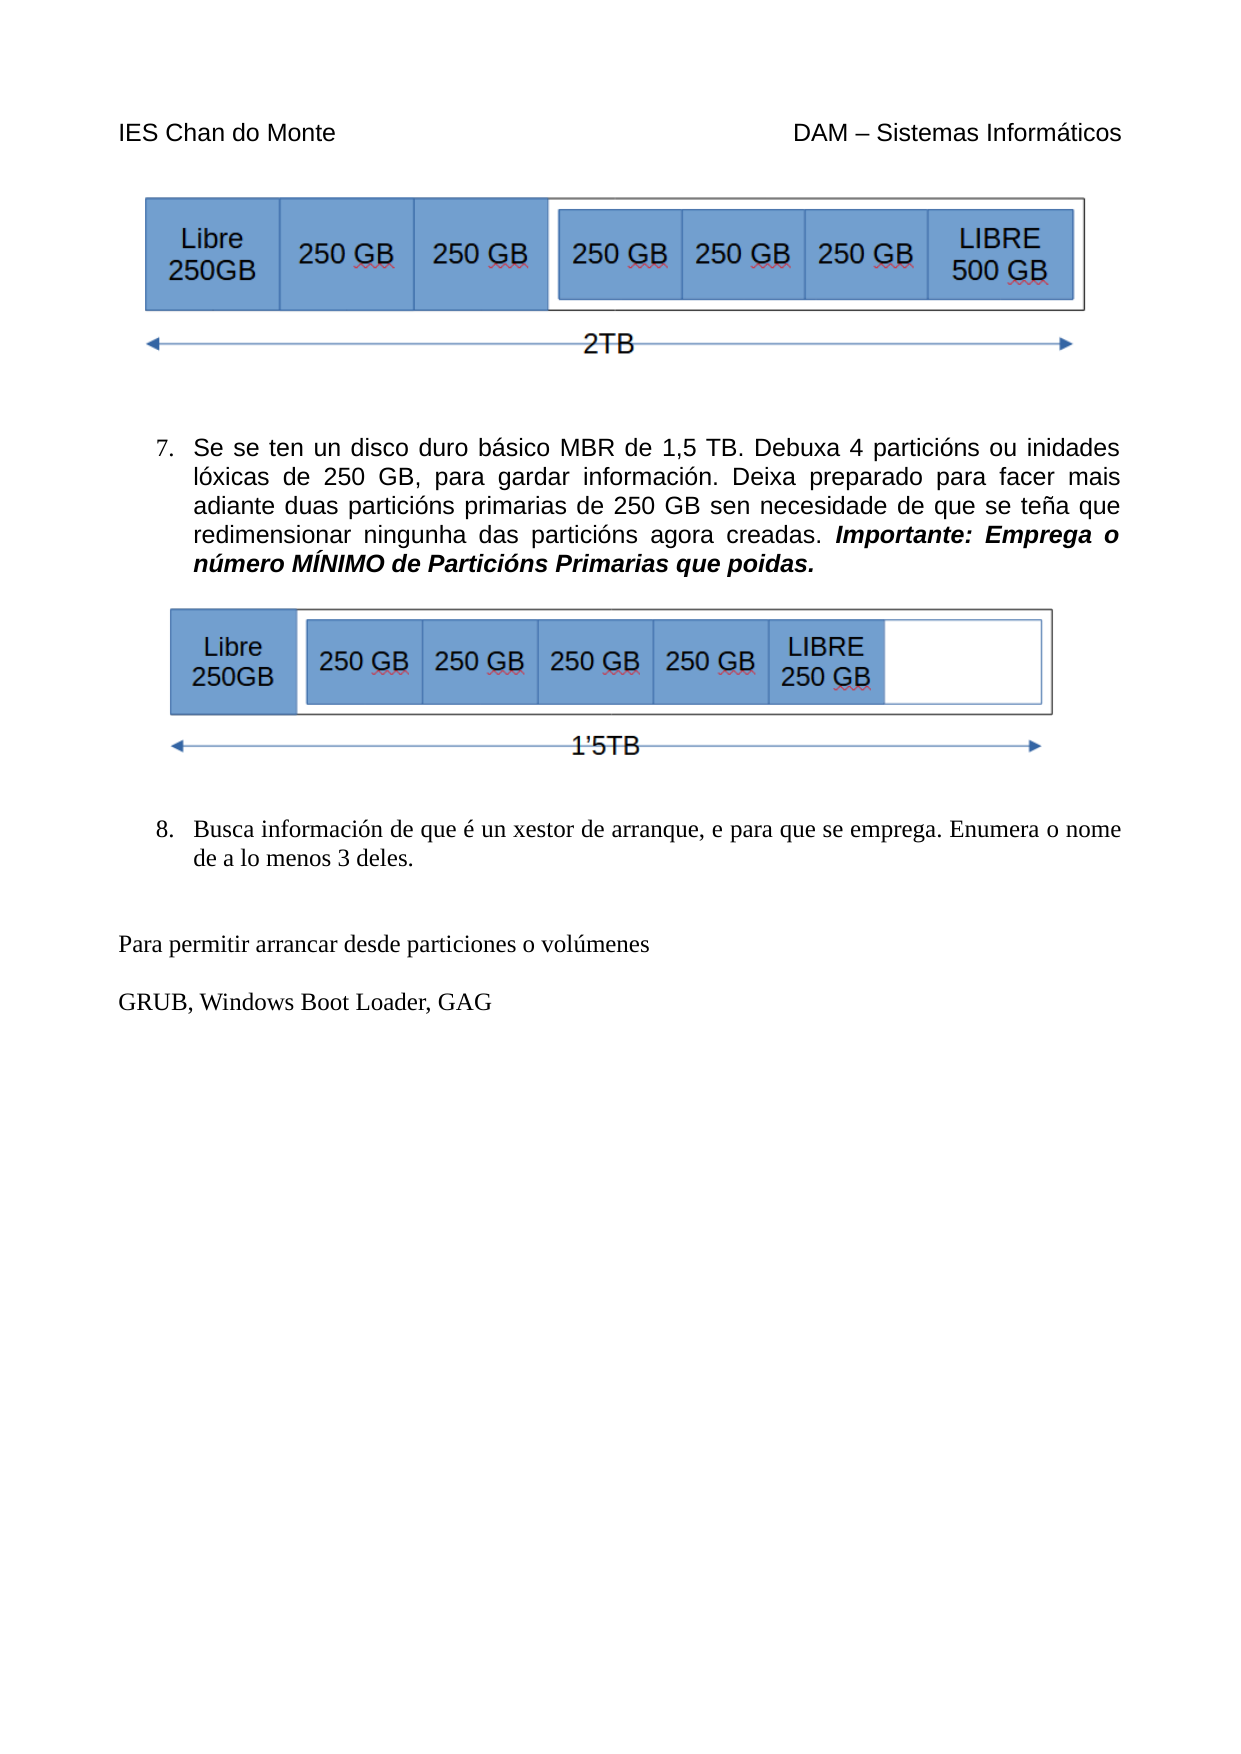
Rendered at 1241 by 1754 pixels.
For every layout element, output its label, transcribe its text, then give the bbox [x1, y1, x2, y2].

picture [118, 577, 1123, 786]
list Se se ten un disco duro básico MBR de 1,5 TB. Debuxa 4 particións ou inidades lóxicas de 250 GB, para gardar información. Deixa preparado para facer mais adiante duas particións primarias de 250 GB sen necesidade de que se teña que redimensionar ningunha das particións agora creadas. Importante: Emprega o número MÍNIMO de Particións Primarias que poidas. [156, 433, 1122, 577]
text GRUB, Windows Boot Loader, GAG [118, 987, 1122, 1016]
picture [118, 176, 1123, 376]
text Para permitir arrancar desde particiones o volúmenes [118, 929, 1122, 958]
list Busca información de que é un xestor de arranque, e para que se emprega. Enumera o nome de a lo menos 3 deles. [156, 814, 1122, 872]
